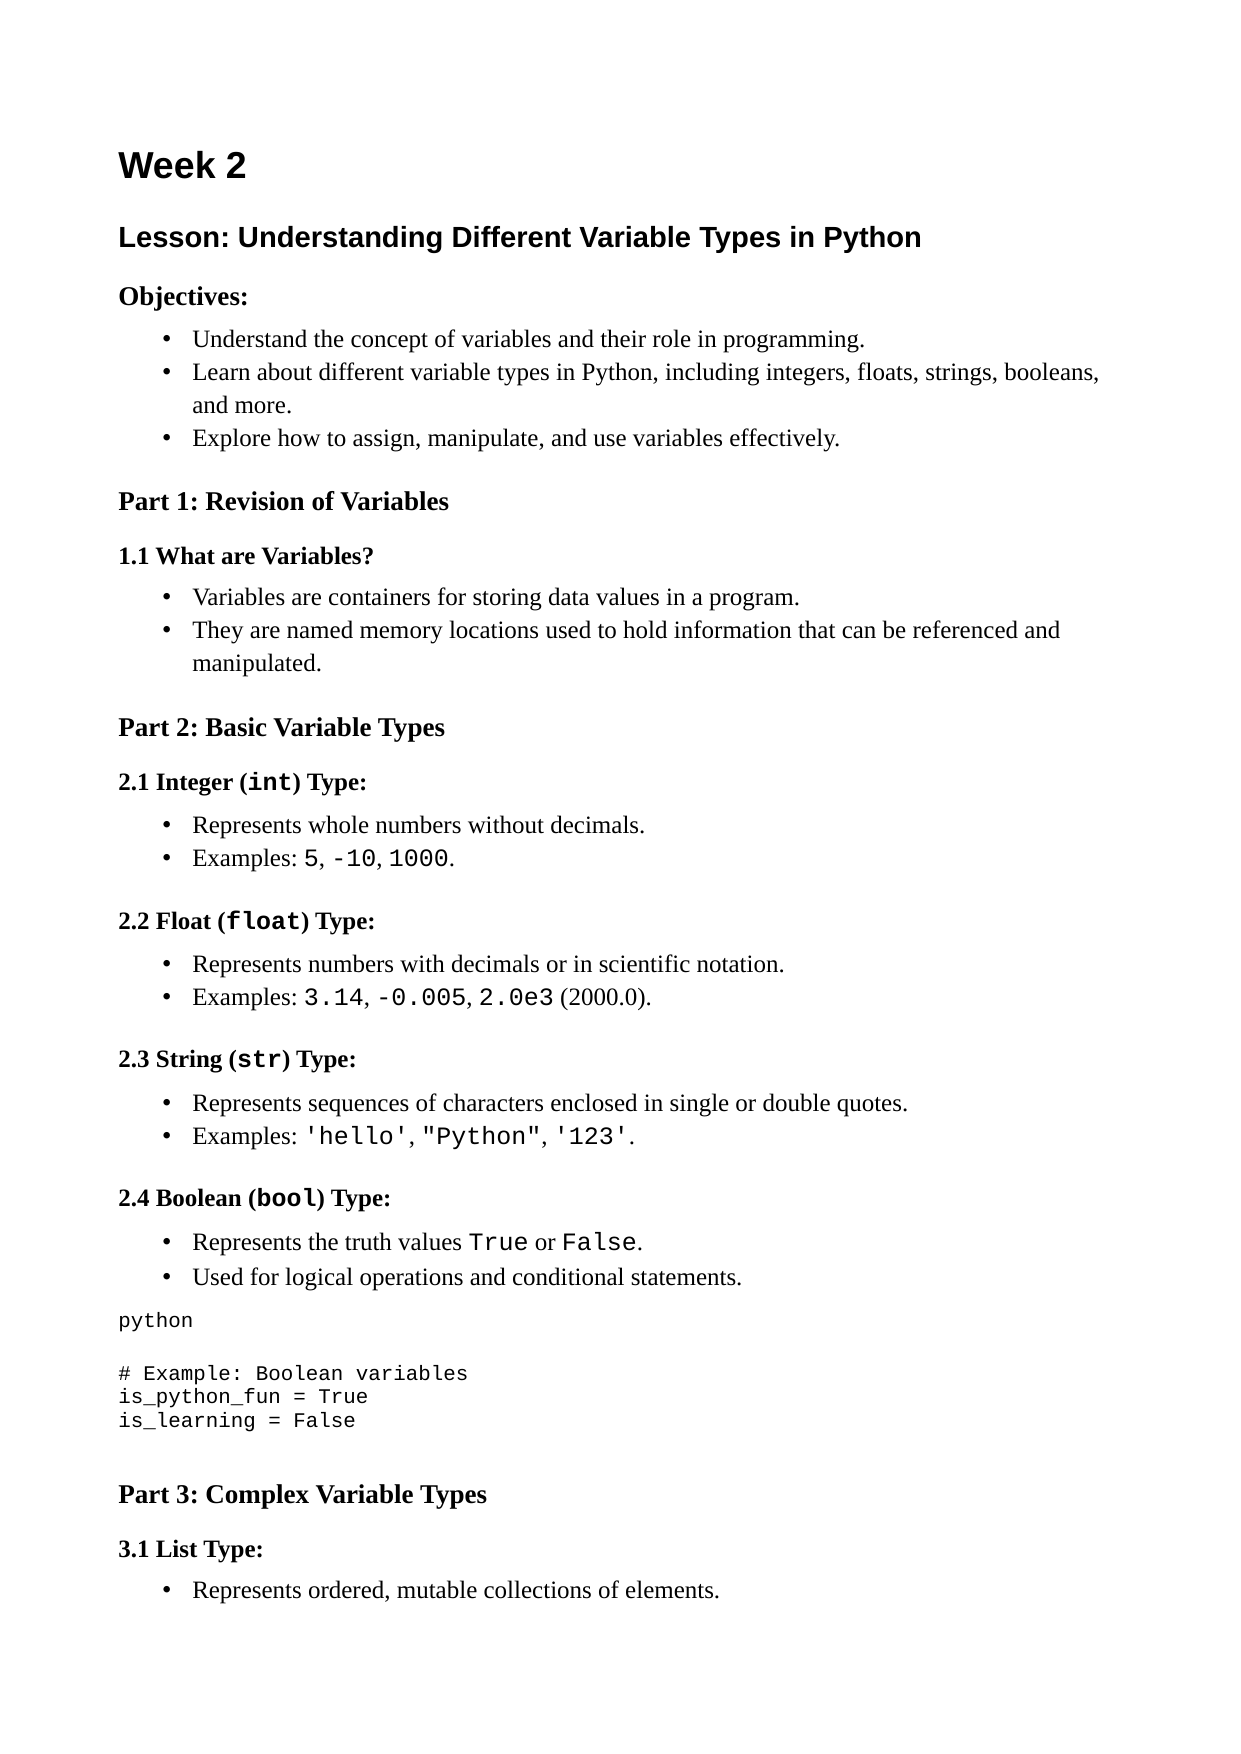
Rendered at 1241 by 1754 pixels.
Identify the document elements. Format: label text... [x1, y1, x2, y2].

subtitle 2.2 Float (float) Type: [118, 906, 1122, 937]
list Represents sequences of characters enclosed in single or double quotes. [162, 1088, 1122, 1117]
list Represents whole numbers without decimals. [162, 810, 1122, 839]
subtitle Part 2: Basic Variable Types [118, 711, 1122, 742]
subtitle 2.3 String (str) Type: [118, 1044, 1122, 1075]
list Variables are containers for storing data values in a program. [162, 582, 1122, 611]
list Examples: 'hello', "Python", '123'. [162, 1121, 1122, 1152]
subtitle Part 1: Revision of Variables [118, 485, 1122, 516]
list Examples: 5, -10, 1000. [162, 843, 1122, 874]
subtitle Part 3: Complex Variable Types [118, 1478, 1122, 1509]
list Represents the truth values True or False. [162, 1227, 1122, 1258]
text is_python_fun = True [118, 1387, 1122, 1410]
list Represents numbers with decimals or in scientific notation. [162, 949, 1122, 978]
subtitle 1.1 What are Variables? [118, 541, 1122, 570]
text # Example: Boolean variables [118, 1363, 1122, 1387]
text python [118, 1310, 1122, 1333]
subtitle 2.1 Integer (int) Type: [118, 767, 1122, 798]
subtitle 3.1 List Type: [118, 1534, 1122, 1563]
list They are named memory locations used to hold information that can be referenced and manipulated. [162, 616, 1122, 677]
text is_learning = False [118, 1410, 1122, 1434]
subtitle Objectives: [118, 280, 1122, 311]
list Explore how to assign, manipulate, and use variables effectively. [162, 423, 1122, 452]
subtitle Lesson: Understanding Different Variable Types in Python [118, 219, 1122, 253]
list Represents ordered, mutable collections of elements. [162, 1575, 1122, 1604]
list Learn about different variable types in Python, including integers, floats, strings, booleans, and more. [162, 357, 1122, 419]
list Used for logical operations and conditional statements. [162, 1262, 1122, 1291]
subtitle Week 2 [118, 143, 1122, 186]
list Understand the concept of variables and their role in programming. [162, 324, 1122, 353]
subtitle 2.4 Boolean (bool) Type: [118, 1183, 1122, 1214]
list Examples: 3.14, -0.005, 2.0e3 (2000.0). [162, 982, 1122, 1013]
